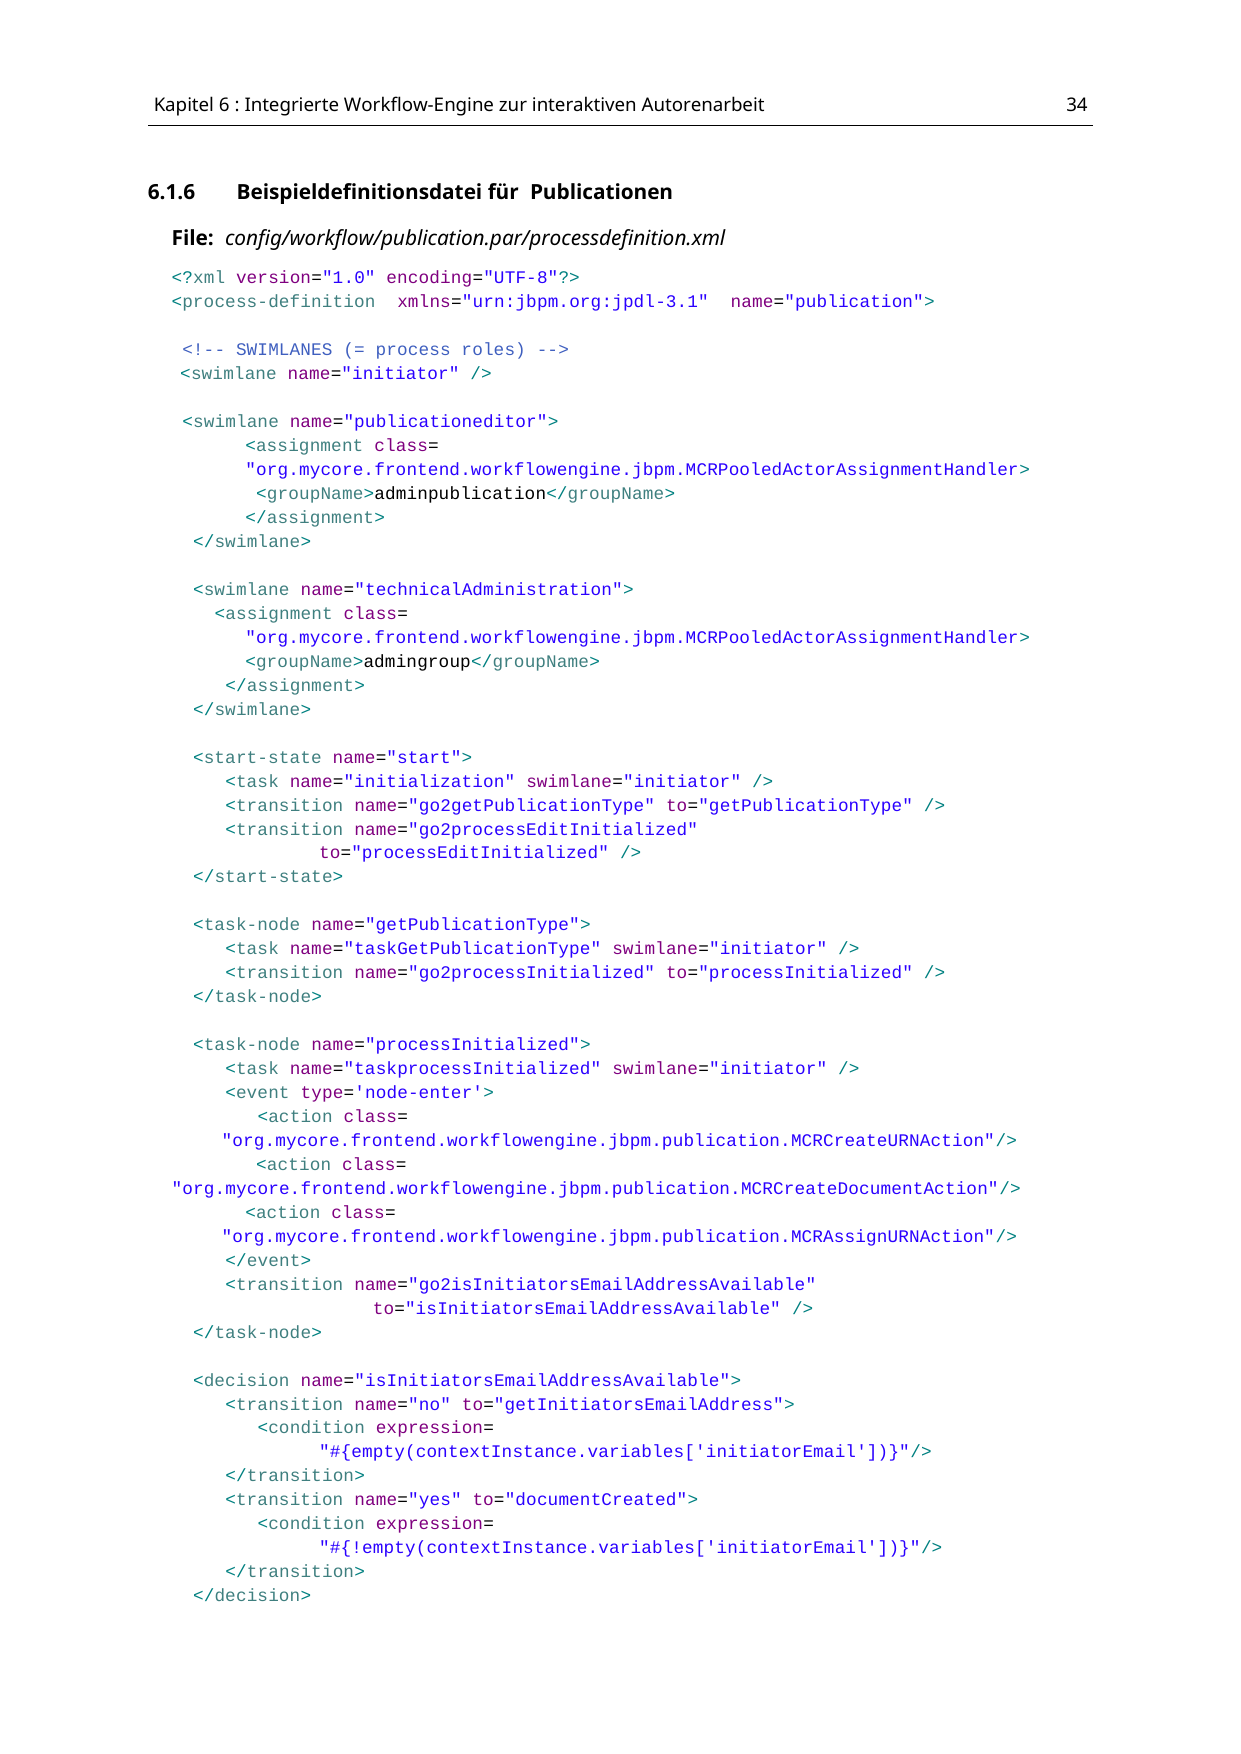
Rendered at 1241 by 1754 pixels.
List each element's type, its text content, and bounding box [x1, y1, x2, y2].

text <groupName>admingroup</groupName> [171, 652, 1069, 672]
text <assignment class= [171, 437, 1069, 457]
text "#{empty(contextInstance.variables['initiatorEmail'])}"/> [171, 1443, 1069, 1463]
text <action class= [171, 1156, 1069, 1176]
text <assignment class= [171, 604, 1069, 624]
text <action class= [171, 1203, 1069, 1223]
text <transition name="go2isInitiatorsEmailAddressAvailable" [171, 1275, 1069, 1295]
text <start-state name="start"> [171, 748, 1069, 768]
text <event type='node-enter'> [171, 1084, 1069, 1104]
text </start-state> [171, 868, 1069, 888]
text <groupName>adminpublication</groupName> [171, 485, 1069, 505]
text <condition expression= [171, 1515, 1069, 1535]
text "org.mycore.frontend.workflowengine.jbpm.publication.MCRCreateURNAction"/> [148, 1132, 1069, 1152]
text <transition name="yes" to="documentCreated"> [171, 1491, 1069, 1511]
text <task-node name="processInitialized"> [171, 1036, 1069, 1056]
text <process-definition xmlns="urn:jbpm.org:jpdl-3.1" name="publication"> [171, 293, 1069, 313]
text "org.mycore.frontend.workflowengine.jbpm.MCRPooledActorAssignmentHandler> [171, 628, 1069, 648]
text <transition name="go2getPublicationType" to="getPublicationType" /> [171, 796, 1069, 816]
text </transition> [171, 1467, 1069, 1487]
text </event> [171, 1251, 1069, 1271]
text </transition> [171, 1563, 1069, 1583]
text </task-node> [171, 988, 1069, 1008]
text "org.mycore.frontend.workflowengine.jbpm.MCRPooledActorAssignmentHandler> [171, 461, 1069, 481]
text to="isInitiatorsEmailAddressAvailable" /> [171, 1299, 1069, 1319]
subtitle Beispieldefinitionsdatei für Publicationen [148, 177, 1092, 205]
text </swimlane> [171, 533, 1069, 553]
text <swimlane name="publicationeditor"> [171, 413, 1069, 433]
text <transition name="go2processInitialized" to="processInitialized" /> [171, 964, 1069, 984]
text <task name="initialization" swimlane="initiator" /> [171, 772, 1069, 792]
text <task-node name="getPublicationType"> [171, 916, 1069, 936]
text </task-node> [171, 1323, 1069, 1343]
text </swimlane> [171, 700, 1069, 720]
text <?xml version="1.0" encoding="UTF-8"?> [171, 269, 1069, 289]
text <transition name="no" to="getInitiatorsEmailAddress"> [171, 1395, 1069, 1415]
text </assignment> [171, 676, 1069, 696]
text <decision name="isInitiatorsEmailAddressAvailable"> [171, 1371, 1069, 1391]
text <condition expression= [171, 1419, 1069, 1439]
text <action class= [171, 1108, 1069, 1128]
text <swimlane name="initiator" /> [148, 365, 1069, 385]
text <task name="taskprocessInitialized" swimlane="initiator" /> [171, 1060, 1069, 1080]
text "#{!empty(contextInstance.variables['initiatorEmail'])}"/> [171, 1539, 1069, 1559]
text <task name="taskGetPublicationType" swimlane="initiator" /> [171, 940, 1069, 960]
text <swimlane name="technicalAdministration"> [171, 581, 1069, 601]
text <!-- SWIMLANES (= process roles) --> [171, 341, 1069, 361]
text "org.mycore.frontend.workflowengine.jbpm.publication.MCRAssignURNAction"/> [148, 1227, 1069, 1247]
text File: config/workflow/publication.par/processdefinition.xml [171, 223, 1069, 251]
text "org.mycore.frontend.workflowengine.jbpm.publication.MCRCreateDocumentAction"/> [171, 1179, 1069, 1199]
text <transition name="go2processEditInitialized" to="processEditInitialized" /> [171, 820, 1069, 864]
text </assignment> [171, 509, 1069, 529]
text </decision> [171, 1587, 1069, 1607]
